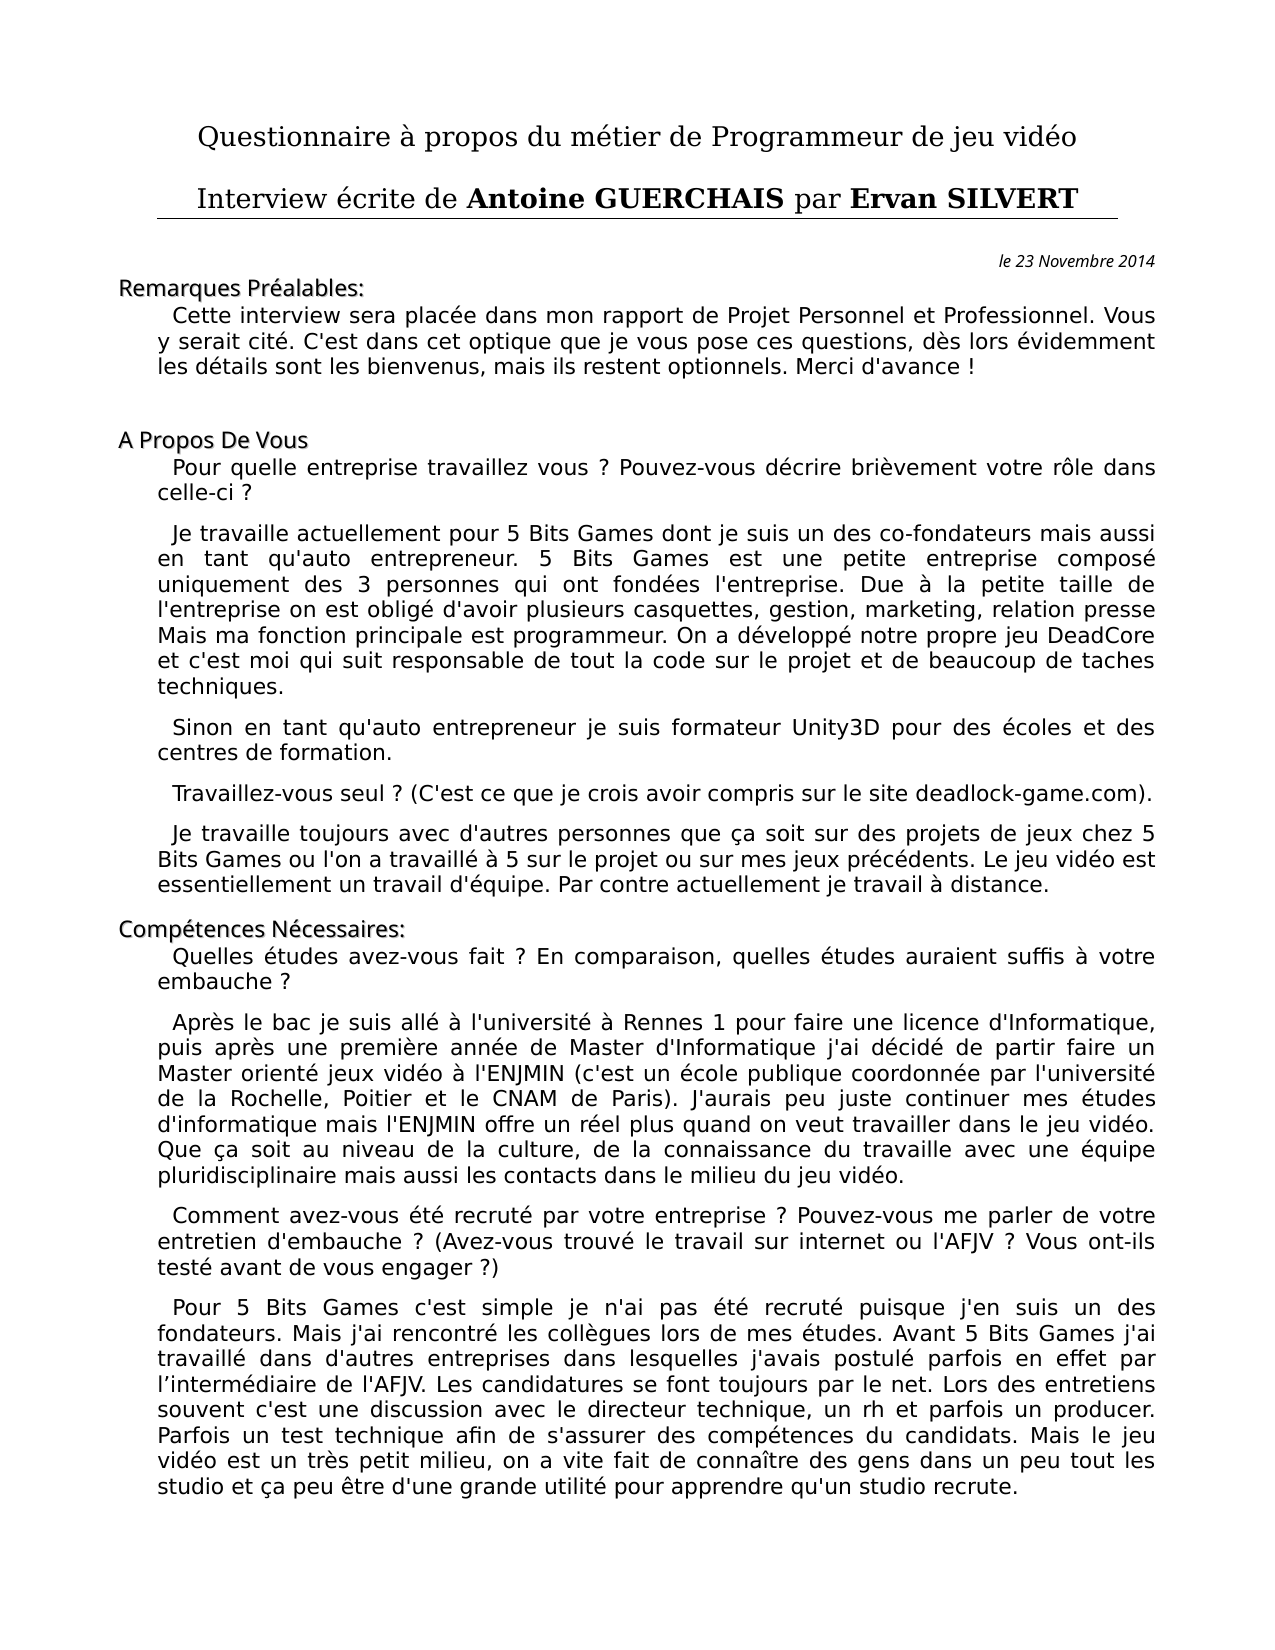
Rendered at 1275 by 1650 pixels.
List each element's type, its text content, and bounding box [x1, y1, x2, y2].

text Pour 5 Bits Games c'est simple je n'ai pas été recruté puisque j'en suis un des fondateurs. Mais j'ai rencontré les collègues lors de mes études. Avant 5 Bits Games j'ai travaillé dans d'autres entreprises dans lesquelles j'avais postulé parfois en effet par l’intermédiaire de l'AFJV. Les candidatures se font toujours par le net. Lors des entretiens souvent c'est une discussion avec le directeur technique, un rh et parfois un producer. Parfois un test technique afin de s'assurer des compétences du candidats. Mais le jeu vidéo est un très petit milieu, on a vite fait de connaître des gens dans un peu tout les studio et ça peu être d'une grande utilité pour apprendre qu'un studio recrute. [157, 1295, 1157, 1499]
text Interview écrite de Antoine GUERCHAIS par Ervan SILVERT [157, 180, 1118, 218]
text Sinon en tant qu'auto entrepreneur je suis formateur Unity3D pour des écoles et des centres de formation. [157, 714, 1157, 766]
text Compétences nécessaires: [118, 913, 1139, 944]
text Je travaille actuellement pour 5 Bits Games dont je suis un des co-fondateurs mais aussi en tant qu'auto entrepreneur. 5 Bits Games est une petite entreprise composé uniquement des 3 personnes qui ont fondées l'entreprise. Due à la petite taille de l'entreprise on est obligé d'avoir plusieurs casquettes, gestion, marketing, relation presse Mais ma fonction principale est programmeur. On a développé notre propre jeu DeadCore et c'est moi qui suit responsable de tout la code sur le projet et de beaucoup de taches techniques. [157, 521, 1157, 699]
text Comment avez-vous été recruté par votre entreprise ? Pouvez-vous me parler de votre entretien d'embauche ? (Avez-vous trouvé le travail sur internet ou l'AFJV ? Vous ont-ils testé avant de vous engager ?) [157, 1204, 1157, 1280]
text le 23 Novembre 2014 [118, 249, 1157, 272]
text Cette interview sera placée dans mon rapport de Projet Personnel et Professionnel. Vous y serait cité. C'est dans cet optique que je vous pose ces questions, dès lors évidemment les détails sont les bienvenus, mais ils restent optionnels. Merci d'avance ! [157, 303, 1157, 380]
text A propos de vous [118, 424, 1139, 455]
text Travaillez-vous seul ? (C'est ce que je crois avoir compris sur le site deadlock-game.com). [157, 781, 1157, 806]
text Je travaille toujours avec d'autres personnes que ça soit sur des projets de jeux chez 5 Bits Games ou l'on a travaillé à 5 sur le projet ou sur mes jeux précédents. Le jeu vidéo est essentiellement un travail d'équipe. Par contre actuellement je travail à distance. [157, 821, 1157, 898]
text Remarques préalables: [118, 272, 1139, 303]
text Après le bac je suis allé à l'université à Rennes 1 pour faire une licence d'Informatique, puis après une première année de Master d'Informatique j'ai décidé de partir faire un Master orienté jeux vidéo à l'ENJMIN (c'est un école publique coordonnée par l'université de la Rochelle, Poitier et le CNAM de Paris). J'aurais peu juste continuer mes études d'informatique mais l'ENJMIN offre un réel plus quand on veut travailler dans le jeu vidéo. Que ça soit au niveau de la culture, de la connaissance du travaille avec une équipe pluridisciplinaire mais aussi les contacts dans le milieu du jeu vidéo. [157, 1010, 1157, 1189]
text Questionnaire à propos du métier de Programmeur de jeu vidéo [157, 118, 1118, 153]
text Pour quelle entreprise travaillez vous ? Pouvez-vous décrire brièvement votre rôle dans celle-ci ? [157, 455, 1157, 506]
text Quelles études avez-vous fait ? En comparaison, quelles études auraient suffis à votre embauche ? [157, 944, 1157, 995]
